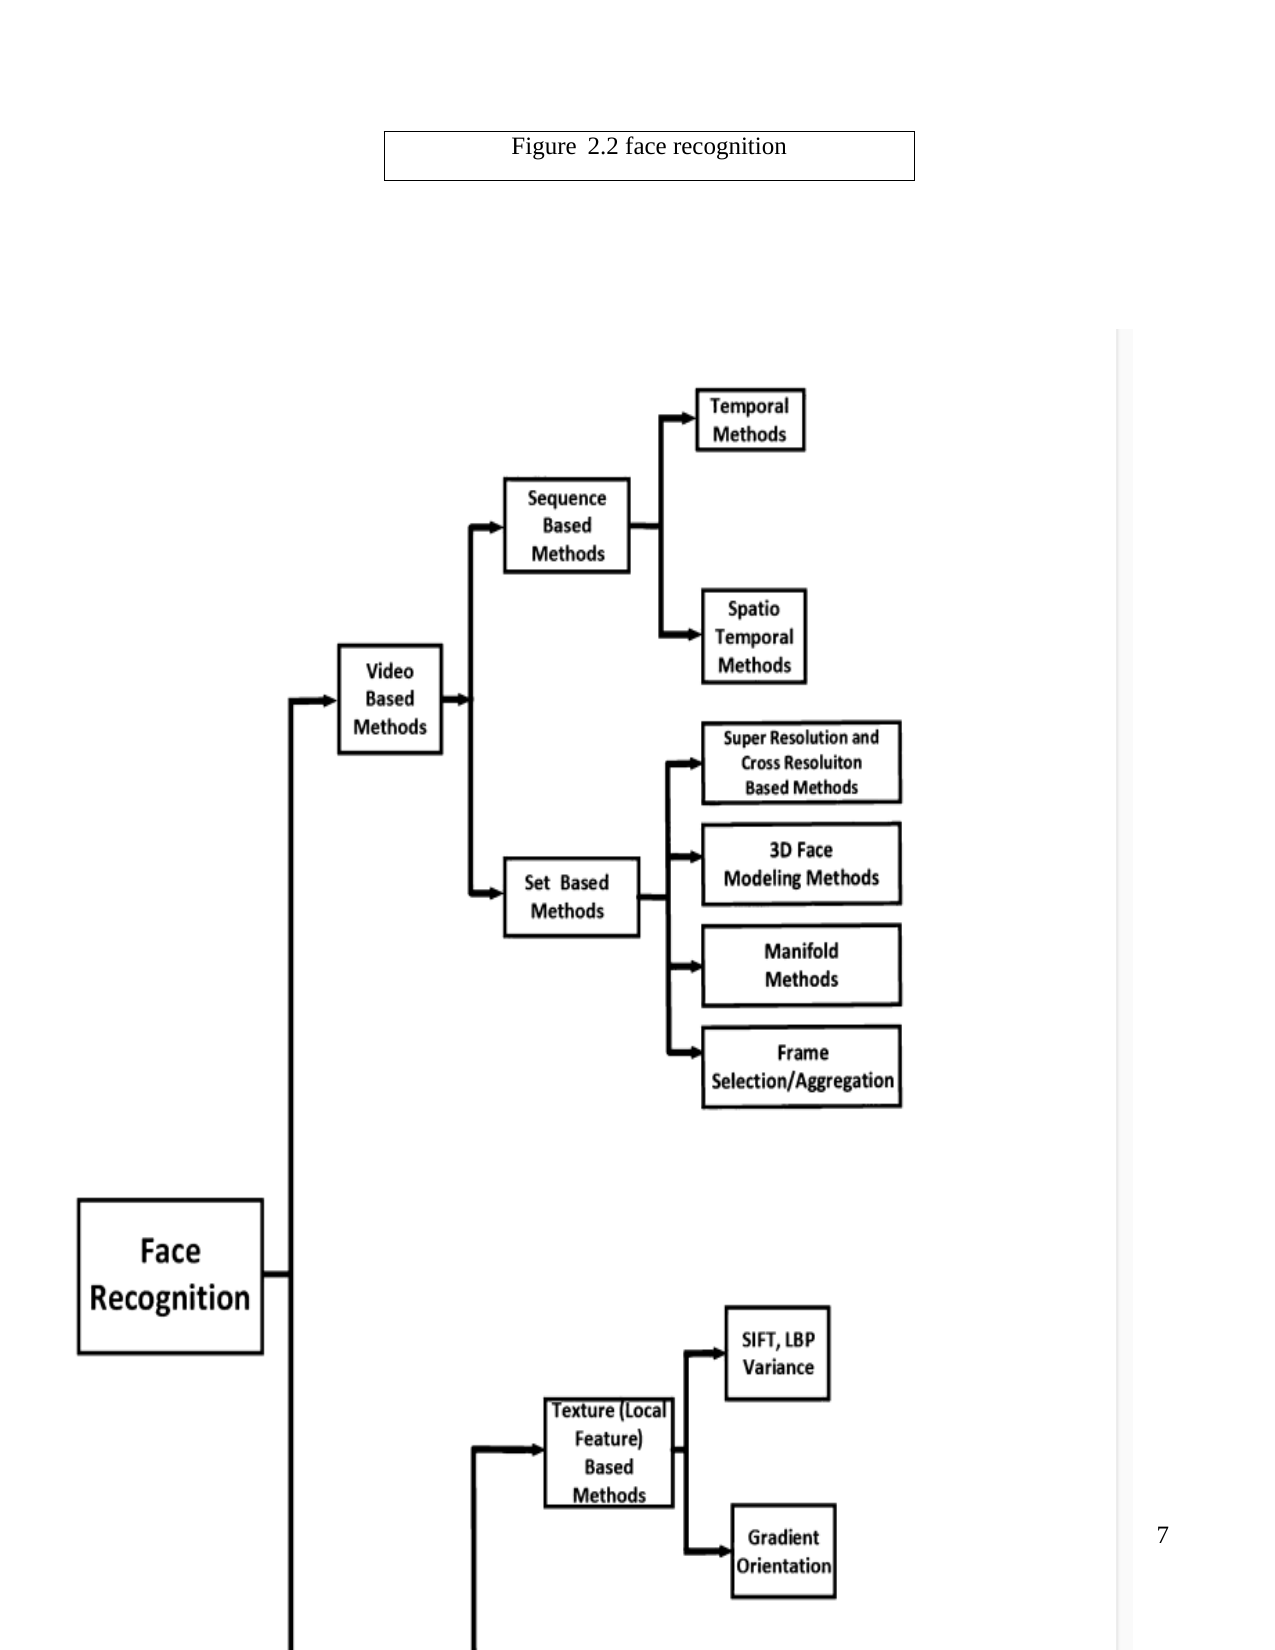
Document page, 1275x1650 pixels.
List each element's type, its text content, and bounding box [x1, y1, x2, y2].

picture [43, 329, 1133, 1650]
text Figure 22.2 face recognition [385, 132, 914, 160]
